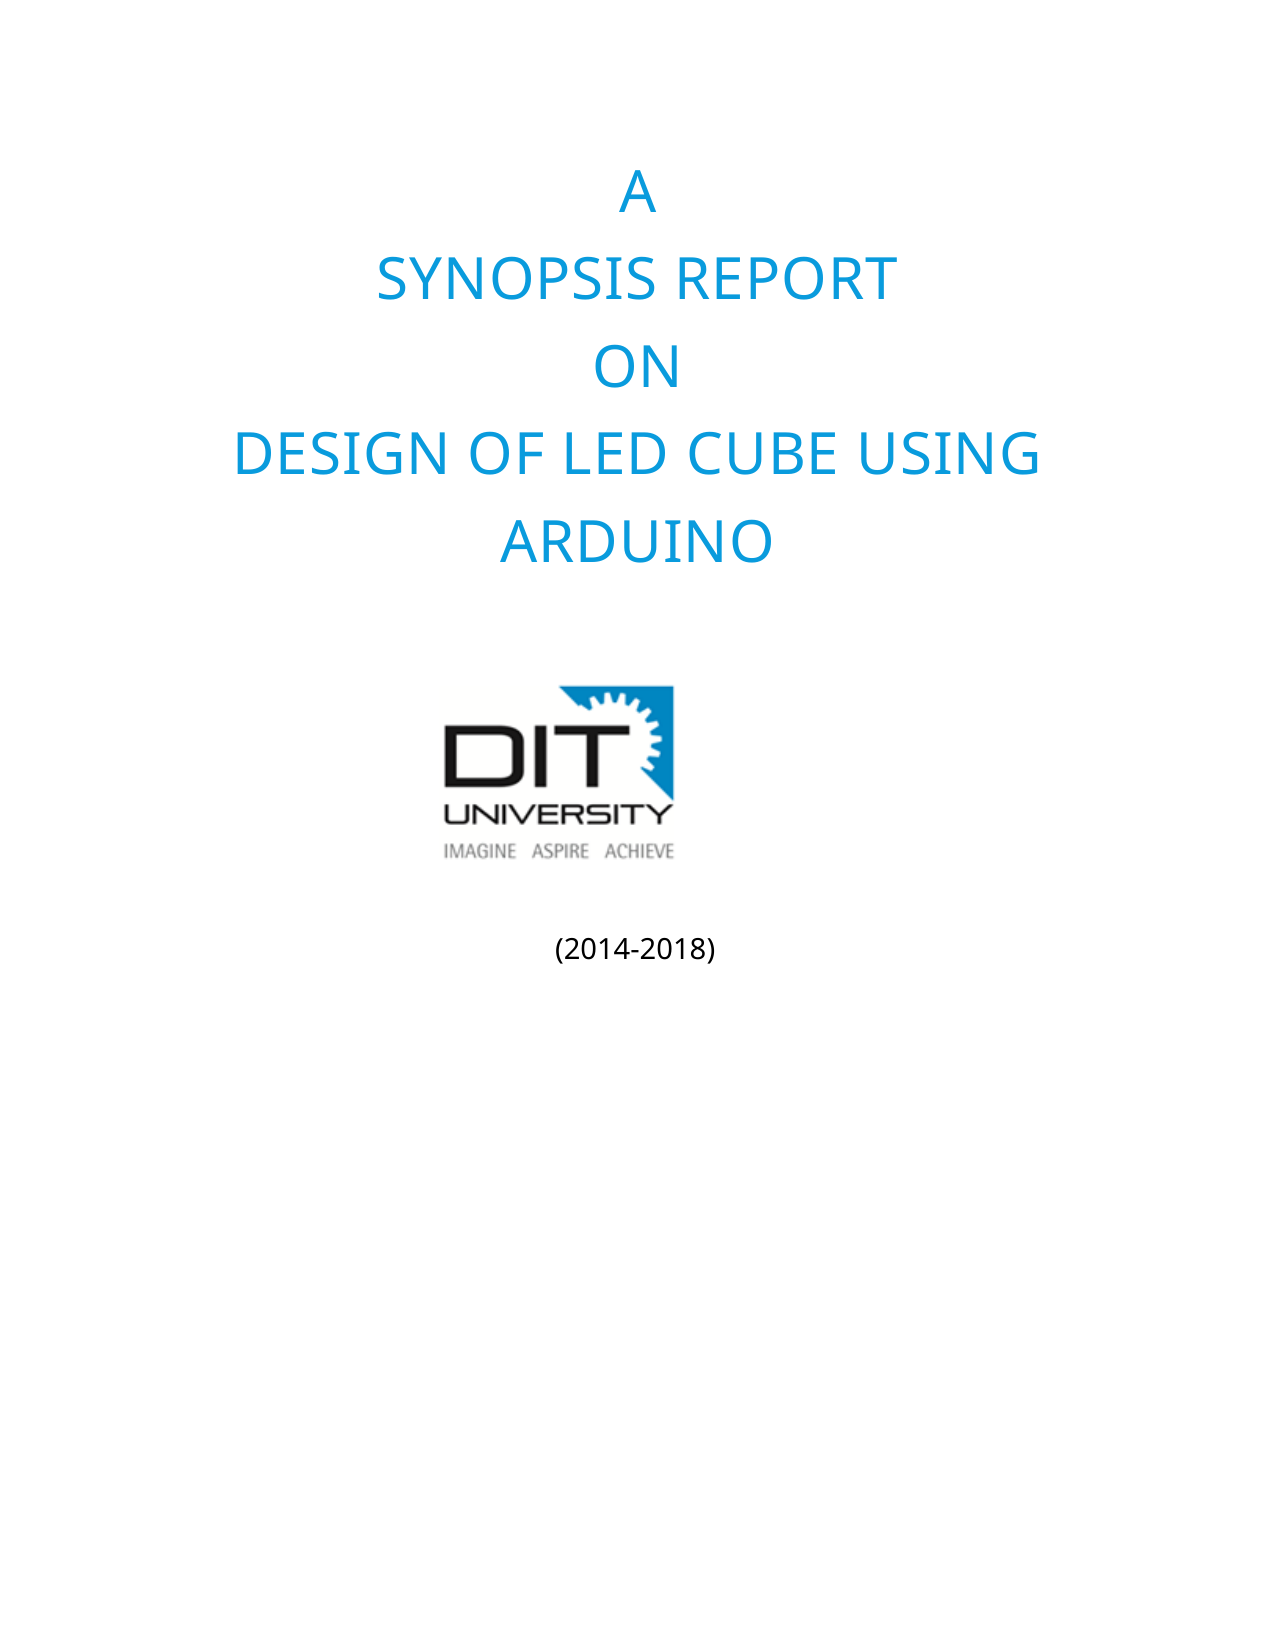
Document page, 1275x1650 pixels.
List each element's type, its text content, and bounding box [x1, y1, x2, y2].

title On [150, 325, 1125, 404]
title Synopsis Report [150, 237, 1125, 317]
picture [435, 654, 686, 905]
title Design of led cube using arduino [150, 412, 1125, 579]
title A [150, 150, 1125, 229]
text (2014-2018) [150, 929, 1125, 968]
